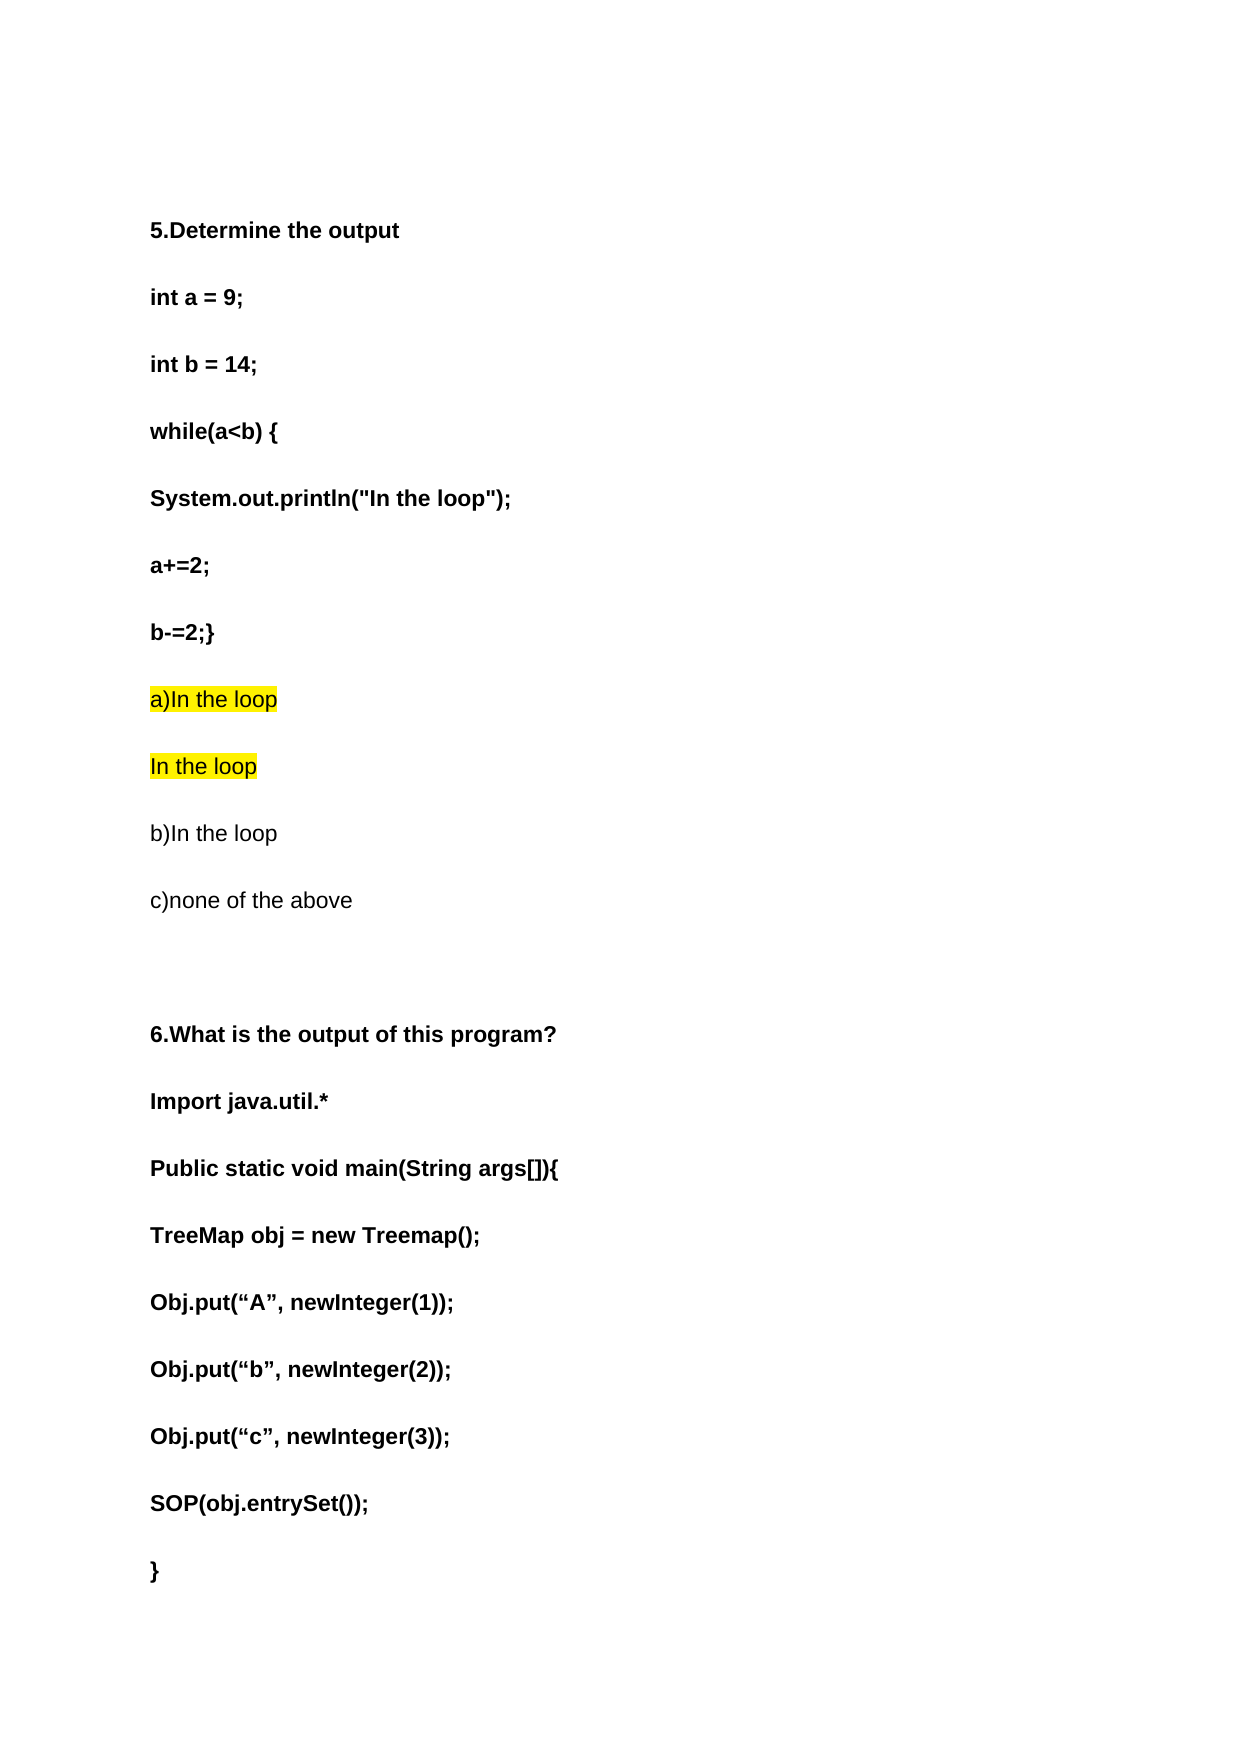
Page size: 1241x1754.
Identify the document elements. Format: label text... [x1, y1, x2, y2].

text Public static void main(String args[]){ [150, 1155, 1090, 1181]
text System.out.println("In the loop"); [150, 485, 1090, 511]
text In the loop [150, 753, 1090, 779]
text 6.What is the output of this program? [150, 1021, 1090, 1047]
text b)In the loop [150, 820, 1090, 846]
text Obj.put(“b”, newInteger(2)); [150, 1356, 1090, 1382]
text a+=2; [150, 552, 1090, 578]
text a)In the loop [150, 686, 1090, 712]
text Import java.util.* [150, 1088, 1090, 1114]
text TreeMap obj = new Treemap(); [150, 1222, 1090, 1248]
text c)none of the above [150, 887, 1090, 913]
text int b = 14; [150, 351, 1090, 377]
text 5.Determine the output [150, 217, 1090, 243]
text while(a<b) { [150, 418, 1090, 444]
text int a = 9; [150, 284, 1090, 310]
text } [150, 1557, 1090, 1583]
text b-=2;} [150, 619, 1090, 645]
text Obj.put(“c”, newInteger(3)); [150, 1423, 1090, 1449]
text SOP(obj.entrySet()); [150, 1489, 1090, 1516]
text Obj.put(“A”, newInteger(1)); [150, 1289, 1090, 1315]
